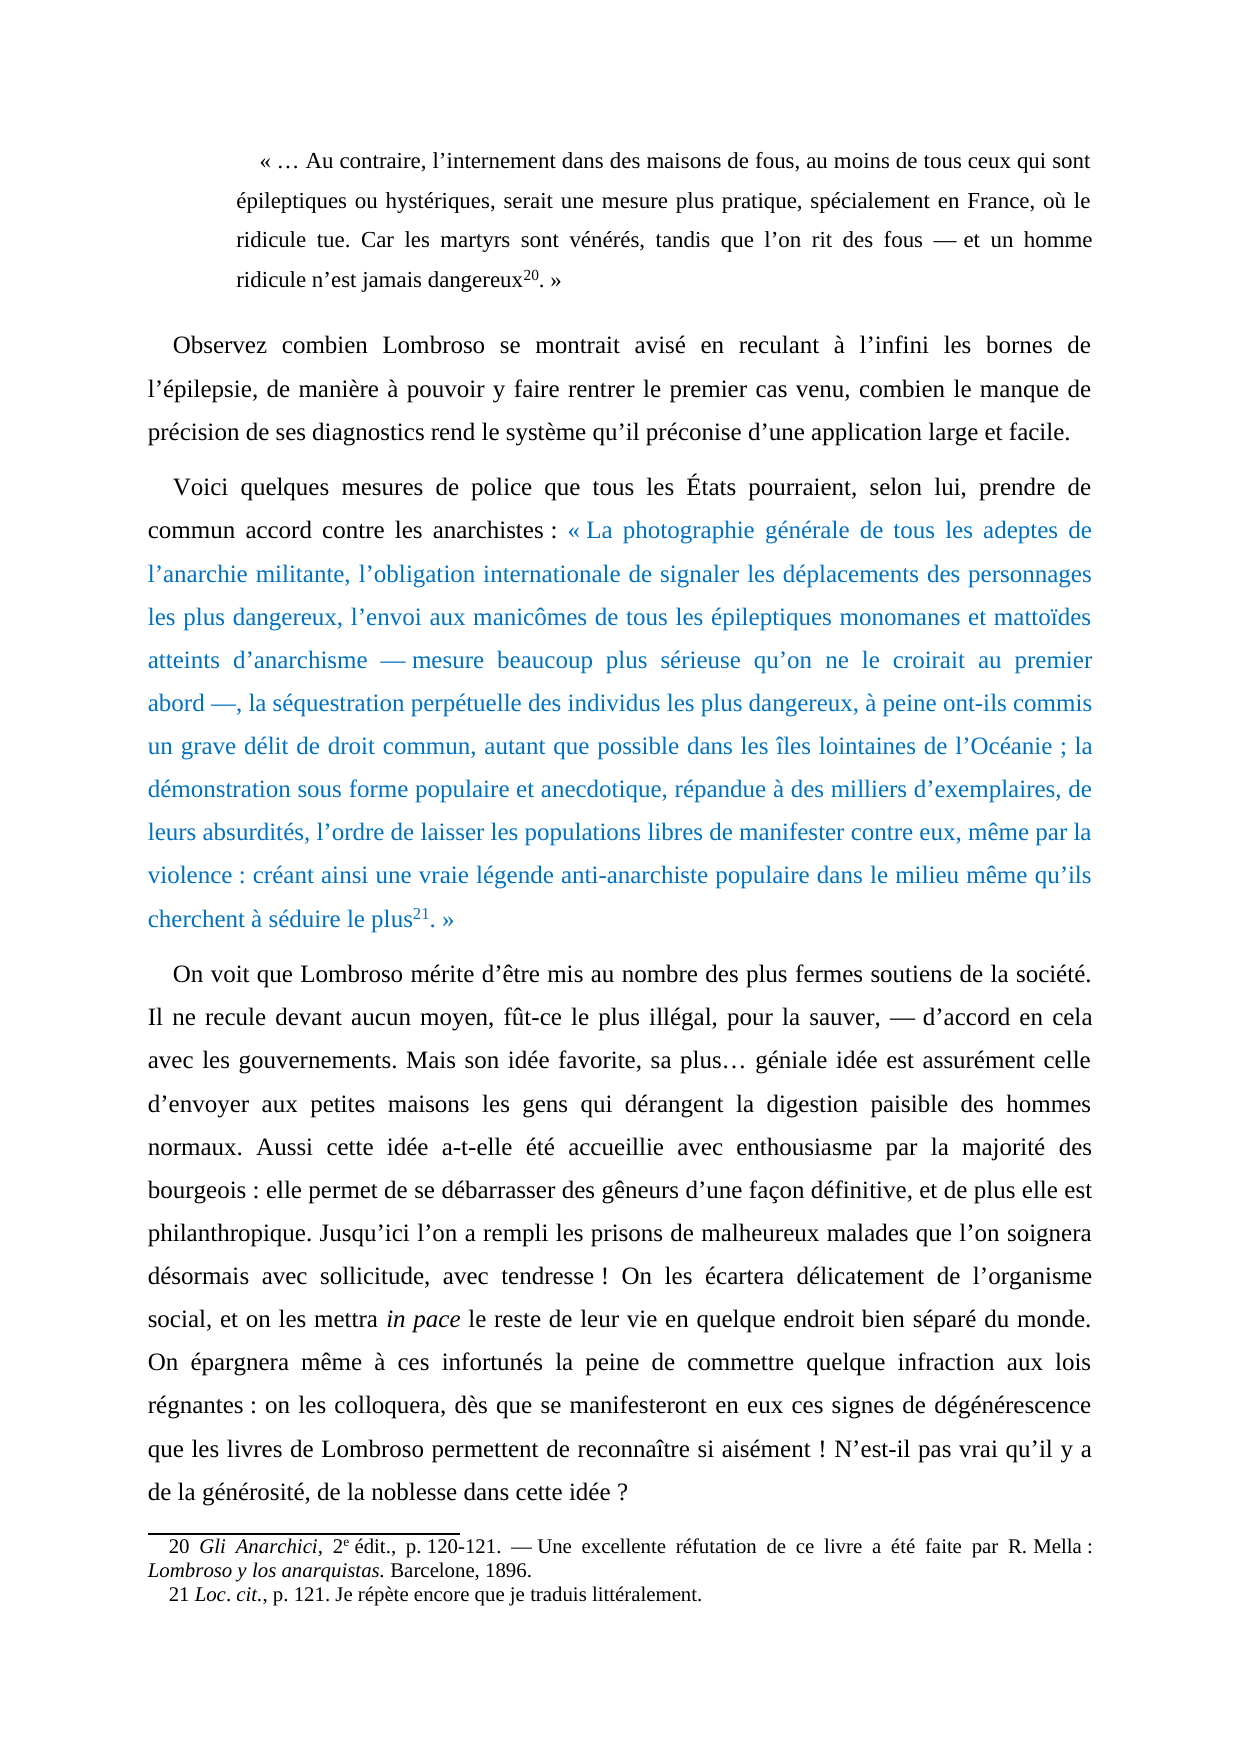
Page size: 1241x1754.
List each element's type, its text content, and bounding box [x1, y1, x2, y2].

text « … Au contraire, l’internement dans des maisons de fous, au moins de tous ceux qui sont épileptiques ou hystériques, serait une mesure plus pratique, spécialement en France, où le ridicule tue. Car les martyrs sont vénérés, tandis que l’on rit des fous — et un homme ridicule n’est jamais dangereux. » [236, 148, 1093, 292]
text Voici quelques mesures de police que tous les États pourraient, selon lui, prendre de commun accord contre les anarchistes : « La photographie générale de tous les adeptes de l’anarchie militante, l’obligation internationale de signaler les déplacements des personnages les plus dangereux, l’envoi aux manicômes de tous les épileptiques monomanes et mattoïdes atteints d’anarchisme — mesure beaucoup plus sérieuse qu’on ne le croirait au premier abord —, la séquestration perpétuelle des individus les plus dangereux, à peine ont-ils commis un grave délit de droit commun, autant que possible dans les îles lointaines de l’Océanie ; la démonstration sous forme populaire et anecdotique, répandue à des milliers d’exemplaires, de leurs absurdités, l’ordre de laisser les populations libres de manifester contre eux, même par la violence : créant ainsi une vraie légende anti-anarchiste populaire dans le milieu même qu’ils cherchent à séduire le plus. » [148, 472, 1093, 932]
text Gli Anarchici, 2e édit., p. 120-121. — Une excellente réfutation de ce livre a été faite par R. Mella : Lombroso y los anarquistas. Barcelone, 1896. [148, 1534, 1093, 1582]
text Loc. cit., p. 121. Je répète encore que je traduis littéralement. [148, 1582, 1093, 1606]
text On voit que Lombroso mérite d’être mis au nombre des plus fermes soutiens de la société. Il ne recule devant aucun moyen, fût-ce le plus illégal, pour la sauver, — d’accord en cela avec les gouvernements. Mais son idée favorite, sa plus… géniale idée est assurément celle d’envoyer aux petites maisons les gens qui dérangent la digestion paisible des hommes normaux. Aussi cette idée a-t-elle été accueillie avec enthousiasme par la majorité des bourgeois : elle permet de se débarrasser des gêneurs d’une façon définitive, et de plus elle est philanthropique. Jusqu’ici l’on a rempli les prisons de malheureux malades que l’on soignera désormais avec sollicitude, avec tendresse ! On les écartera délicatement de l’organisme social, et on les mettra in pace le reste de leur vie en quelque endroit bien séparé du monde. On épargnera même à ces infortunés la peine de commettre quelque infraction aux lois régnantes : on les colloquera, dès que se manifesteront en eux ces signes de dégénérescence que les livres de Lombroso permettent de reconnaître si aisément ! N’est-il pas vrai qu’il y a de la générosité, de la noblesse dans cette idée ? [148, 959, 1093, 1506]
text Observez combien Lombroso se montrait avisé en reculant à l’infini les bornes de l’épilepsie, de manière à pouvoir y faire rentrer le premier cas venu, combien le manque de précision de ses diagnostics rend le système qu’il préconise d’une application large et facile. [148, 331, 1093, 446]
